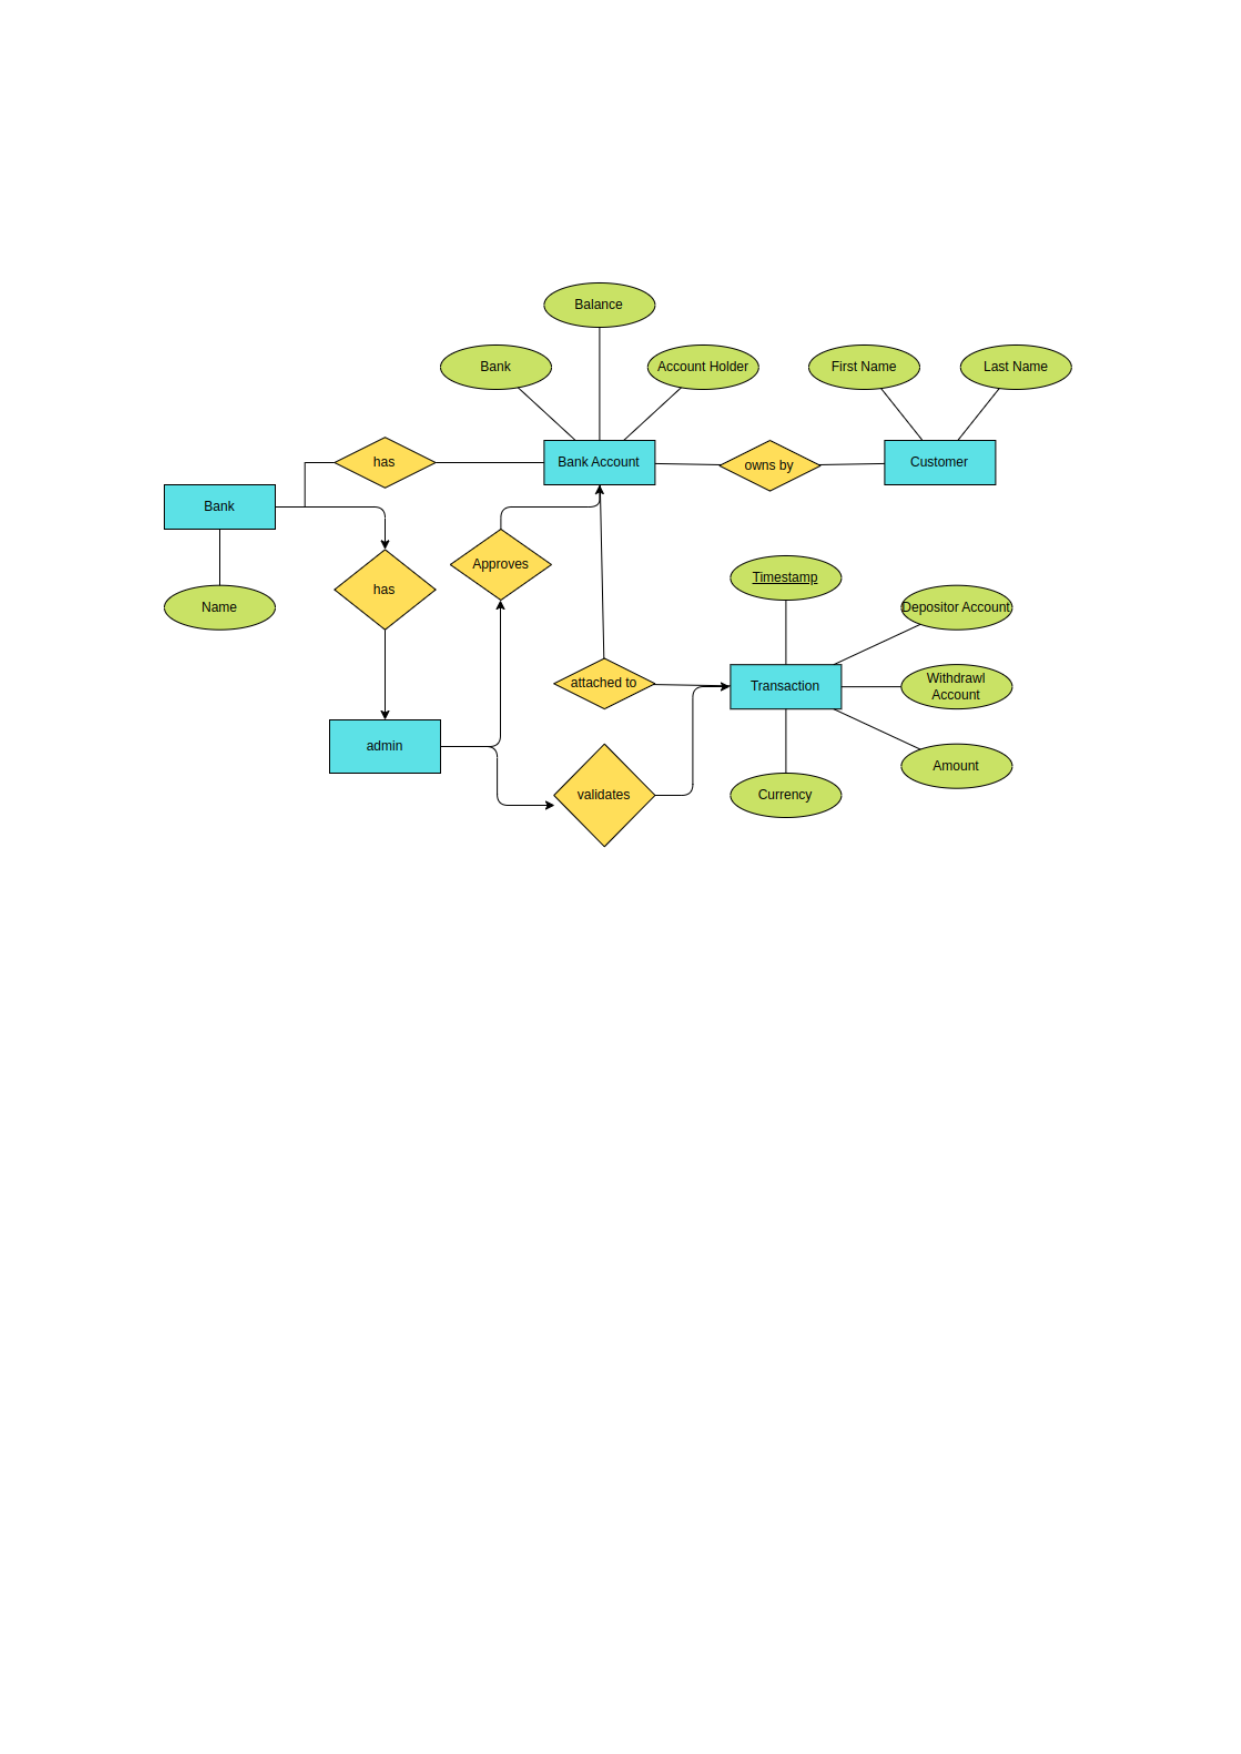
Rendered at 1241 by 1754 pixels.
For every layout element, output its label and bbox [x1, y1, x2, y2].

picture [135, 217, 1139, 888]
